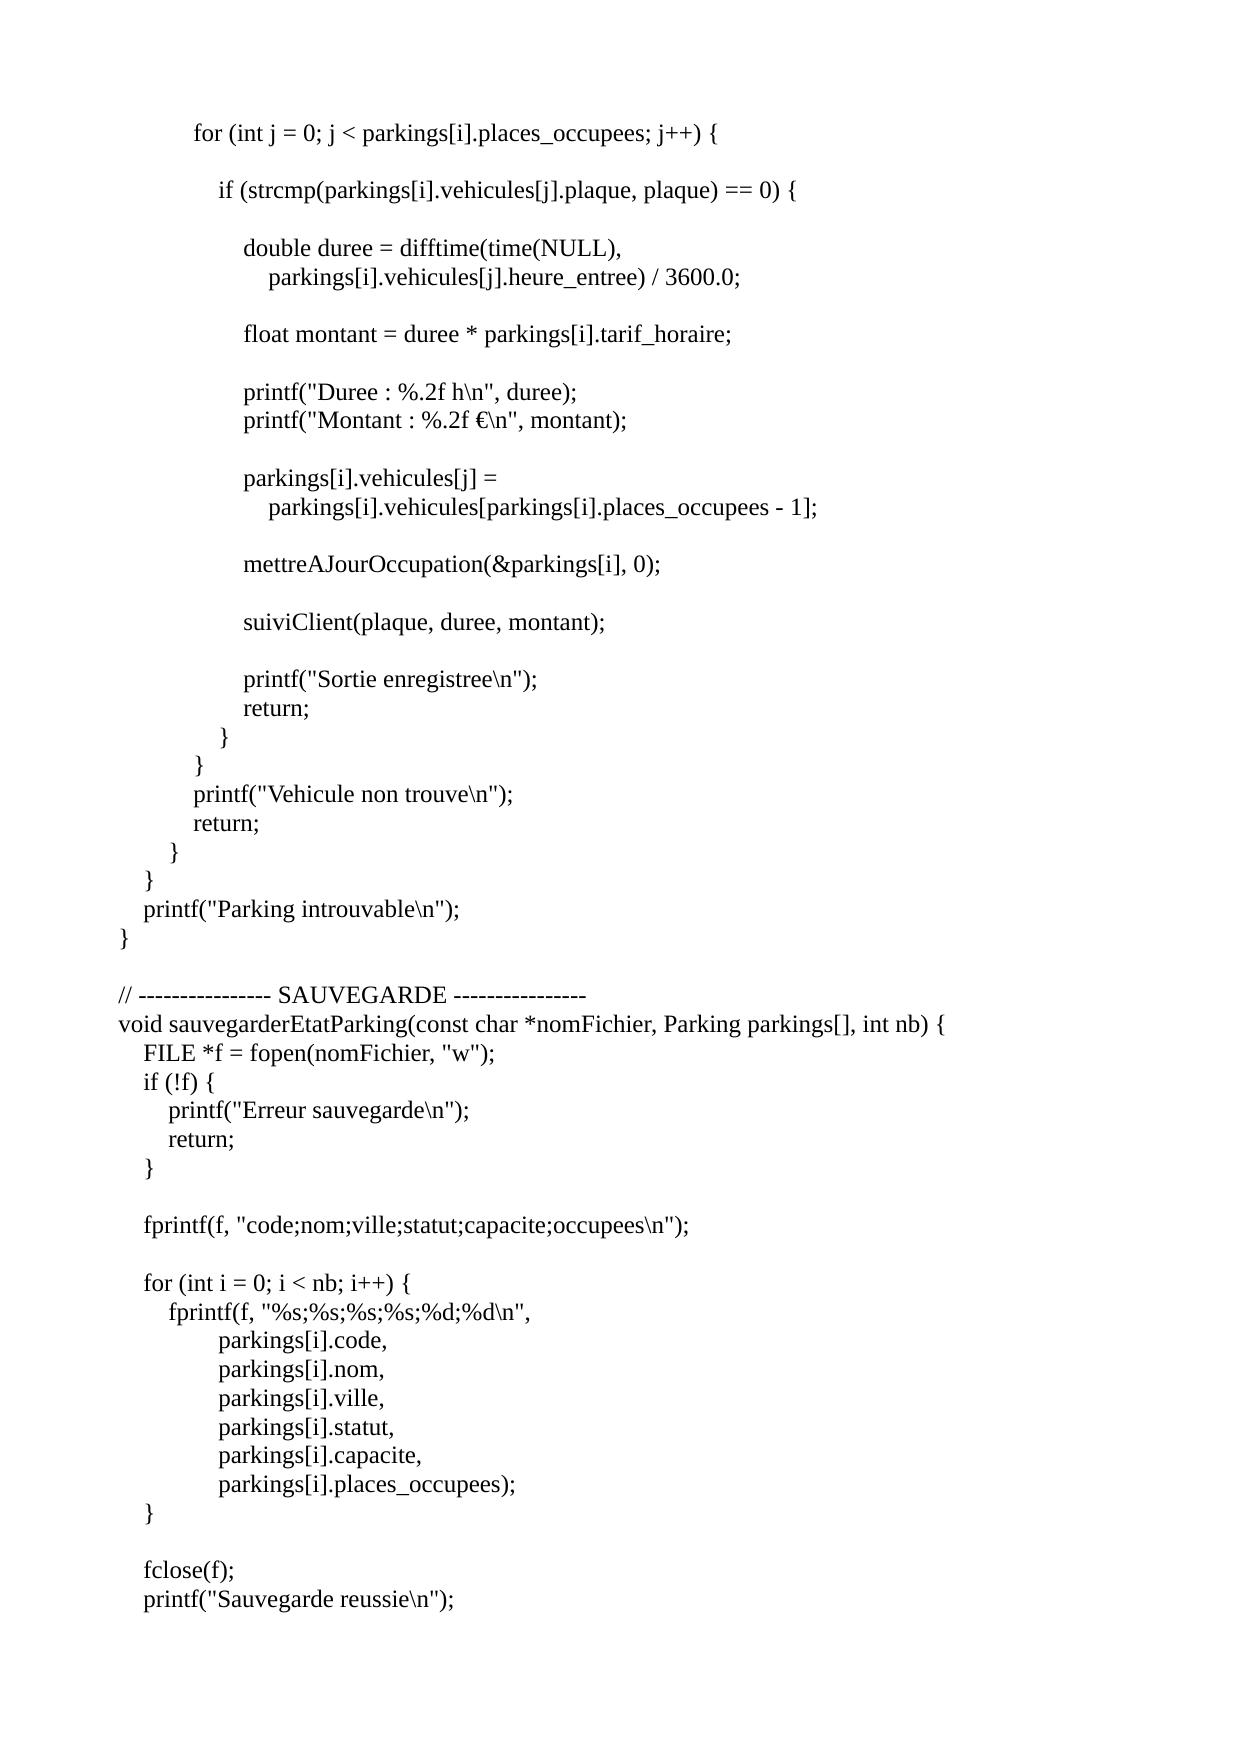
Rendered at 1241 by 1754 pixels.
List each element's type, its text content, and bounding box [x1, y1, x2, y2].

text } [118, 722, 1122, 751]
text return; [118, 693, 1122, 722]
text return; [118, 1124, 1122, 1153]
text parkings[i].vehicules[parkings[i].places_occupees - 1]; [118, 492, 1122, 521]
text printf("Erreur sauvegarde\n"); [118, 1096, 1122, 1124]
text if (!f) { [118, 1067, 1122, 1096]
text parkings[i].code, [118, 1326, 1122, 1354]
text printf("Parking introuvable\n"); [118, 894, 1122, 923]
text parkings[i].places_occupees); [118, 1469, 1122, 1498]
text } [118, 1498, 1122, 1527]
text // ---------------- SAUVEGARDE ---------------- [118, 981, 1122, 1009]
text fclose(f); [118, 1556, 1122, 1584]
text } [118, 751, 1122, 779]
text for (int i = 0; i < nb; i++) { [118, 1268, 1122, 1297]
text for (int j = 0; j < parkings[i].places_occupees; j++) { [118, 118, 1122, 147]
text fprintf(f, "%s;%s;%s;%s;%d;%d\n", [118, 1297, 1122, 1326]
text float montant = duree * parkings[i].tarif_horaire; [118, 319, 1122, 348]
text parkings[i].ville, [118, 1383, 1122, 1412]
text if (strcmp(parkings[i].vehicules[j].plaque, plaque) == 0) { [118, 176, 1122, 204]
text return; [118, 808, 1122, 837]
text } [118, 1153, 1122, 1182]
text parkings[i].statut, [118, 1412, 1122, 1441]
text void sauvegarderEtatParking(const char *nomFichier, Parking parkings[], int nb) { [118, 1009, 1122, 1038]
text } [118, 837, 1122, 866]
text mettreAJourOccupation(&parkings[i], 0); [118, 549, 1122, 578]
text FILE *f = fopen(nomFichier, "w"); [118, 1038, 1122, 1067]
text parkings[i].vehicules[j] = [118, 463, 1122, 492]
text printf("Montant : %.2f €\n", montant); [118, 406, 1122, 434]
text printf("Sauvegarde reussie\n"); [118, 1584, 1122, 1613]
text } [118, 866, 1122, 894]
text printf("Sortie enregistree\n"); [118, 664, 1122, 693]
text parkings[i].capacite, [118, 1441, 1122, 1469]
text suiviClient(plaque, duree, montant); [118, 607, 1122, 636]
text parkings[i].vehicules[j].heure_entree) / 3600.0; [118, 262, 1122, 291]
text } [118, 923, 1122, 952]
text double duree = difftime(time(NULL), [118, 233, 1122, 262]
text printf("Duree : %.2f h\n", duree); [118, 377, 1122, 406]
text fprintf(f, "code;nom;ville;statut;capacite;occupees\n"); [118, 1211, 1122, 1239]
text parkings[i].nom, [118, 1354, 1122, 1383]
text printf("Vehicule non trouve\n"); [118, 779, 1122, 808]
